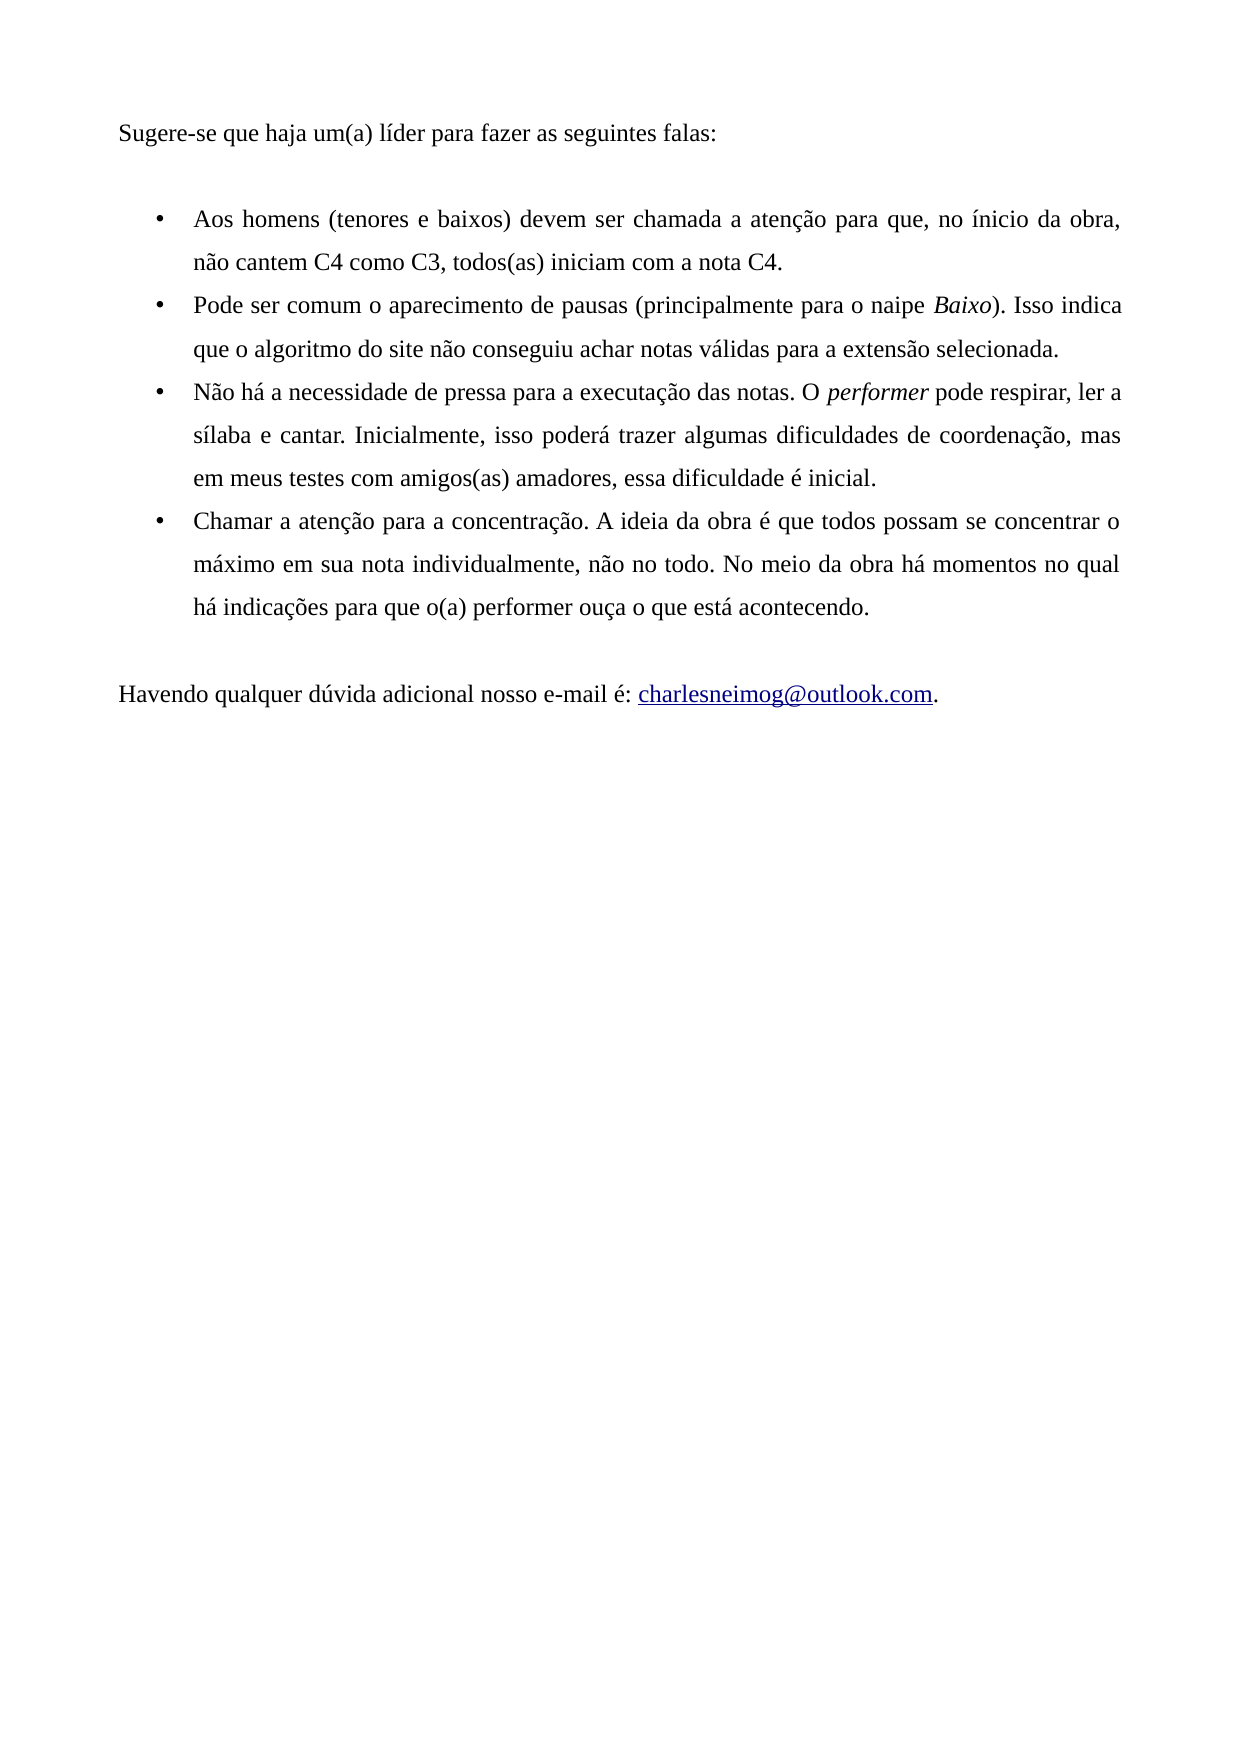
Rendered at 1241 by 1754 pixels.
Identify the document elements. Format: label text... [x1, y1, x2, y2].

text Sugere-se que haja um(a) líder para fazer as seguintes falas: [118, 118, 1122, 147]
list Pode ser comum o aparecimento de pausas (principalmente para o naipe Baixo). Isso indica que o algoritmo do site não conseguiu achar notas válidas para a extensão selecionada. [156, 291, 1122, 362]
list Chamar a atenção para a concentração. A ideia da obra é que todos possam se concentrar o máximo em sua nota individualmente, não no todo. No meio da obra há momentos no qual há indicações para que o(a) performer ouça o que está acontecendo. [156, 506, 1122, 621]
list Aos homens (tenores e baixos) devem ser chamada a atenção para que, no ínicio da obra, não cantem C4 como C3, todos(as) iniciam com a nota C4. [156, 204, 1122, 276]
list Não há a necessidade de pressa para a executação das notas. O performer pode respirar, ler a sílaba e cantar. Inicialmente, isso poderá trazer algumas dificuldades de coordenação, mas em meus testes com amigos(as) amadores, essa dificuldade é inicial. [156, 377, 1122, 492]
text Havendo qualquer dúvida adicional nosso e-mail é: charlesneimog@outlook.com. [118, 679, 1122, 707]
